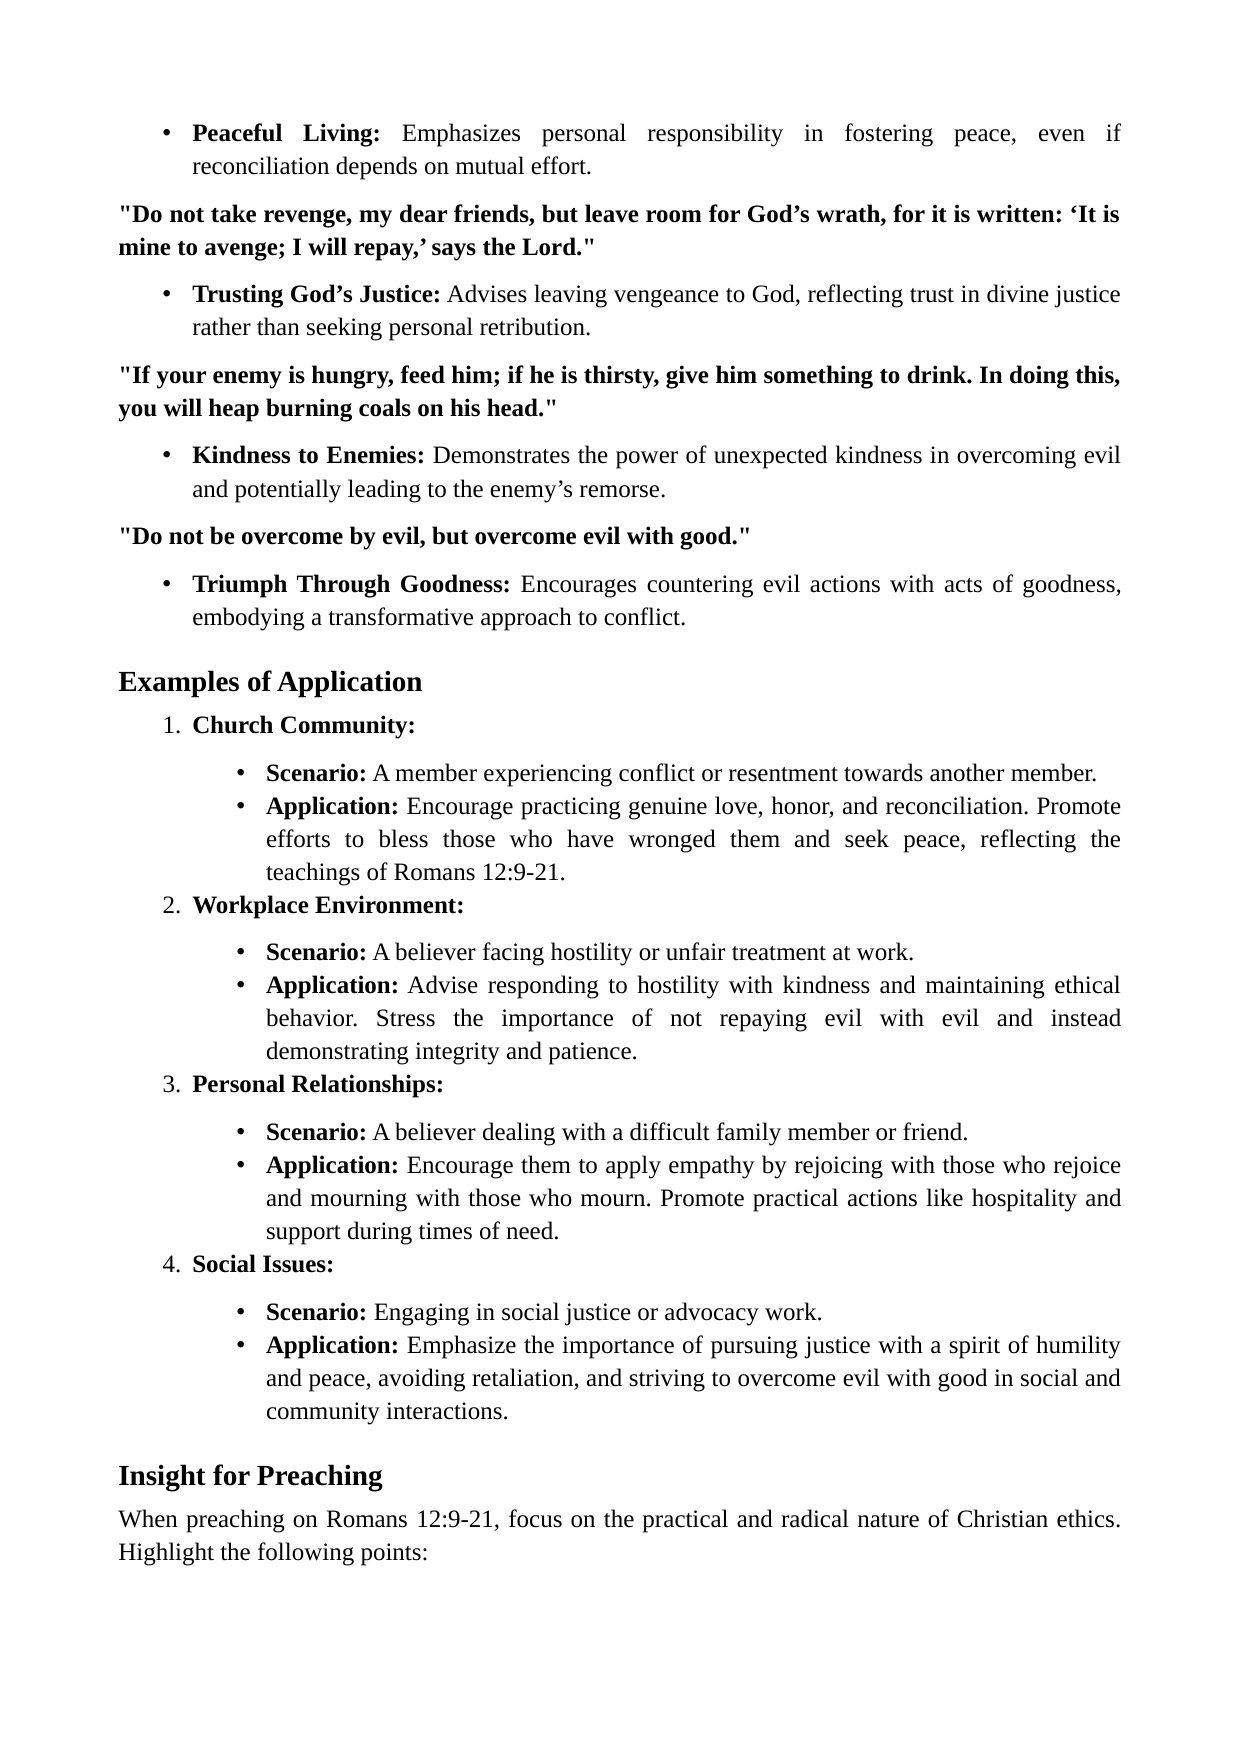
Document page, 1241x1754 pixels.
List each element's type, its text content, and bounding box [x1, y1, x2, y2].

list Application: Encourage them to apply empathy by rejoicing with those who rejoice and mourning with those who mourn. Promote practical actions like hospitality and support during times of need. [236, 1150, 1122, 1245]
list Workplace Environment: [162, 890, 1122, 918]
subtitle Examples of Application [118, 664, 1122, 698]
list Application: Advise responding to hostility with kindness and maintaining ethical behavior. Stress the importance of not repaying evil with evil and instead demonstrating integrity and patience. [236, 970, 1122, 1065]
text "Do not be overcome by evil, but overcome evil with good." [118, 521, 1122, 550]
subtitle Insight for Preaching [118, 1458, 1122, 1492]
text "Do not take revenge, my dear friends, but leave room for God’s wrath, for it is written: ‘It is mine to avenge; I will repay,’ says the Lord." [118, 199, 1122, 261]
text When preaching on Romans 12:9-21, focus on the practical and radical nature of Christian ethics. Highlight the following points: [118, 1504, 1122, 1566]
list Social Issues: [162, 1249, 1122, 1278]
list Scenario: Engaging in social justice or advocacy work. [236, 1297, 1122, 1326]
list Church Community: [162, 710, 1122, 739]
list Scenario: A believer facing hostility or unfair treatment at work. [236, 937, 1122, 966]
text "If your enemy is hungry, feed him; if he is thirsty, give him something to drink. In doing this, you will heap burning coals on his head." [118, 360, 1122, 422]
list Application: Emphasize the importance of pursuing justice with a spirit of humility and peace, avoiding retaliation, and striving to overcome evil with good in social and community interactions. [236, 1330, 1122, 1424]
list Trusting God’s Justice: Advises leaving vengeance to God, reflecting trust in divine justice rather than seeking personal retribution. [162, 279, 1122, 341]
list Kindness to Enemies: Demonstrates the power of unexpected kindness in overcoming evil and potentially leading to the enemy’s remorse. [162, 441, 1122, 502]
list Scenario: A member experiencing conflict or resentment towards another member. [236, 758, 1122, 786]
list Application: Encourage practicing genuine love, honor, and reconciliation. Promote efforts to bless those who have wronged them and seek peace, reflecting the teachings of Romans 12:9-21. [236, 791, 1122, 886]
list Scenario: A believer dealing with a difficult family member or friend. [236, 1117, 1122, 1146]
list Peaceful Living: Emphasizes personal responsibility in fostering peace, even if reconciliation depends on mutual effort. [162, 118, 1122, 180]
list Personal Relationships: [162, 1069, 1122, 1098]
list Triumph Through Goodness: Encourages countering evil actions with acts of goodness, embodying a transformative approach to conflict. [162, 569, 1122, 631]
